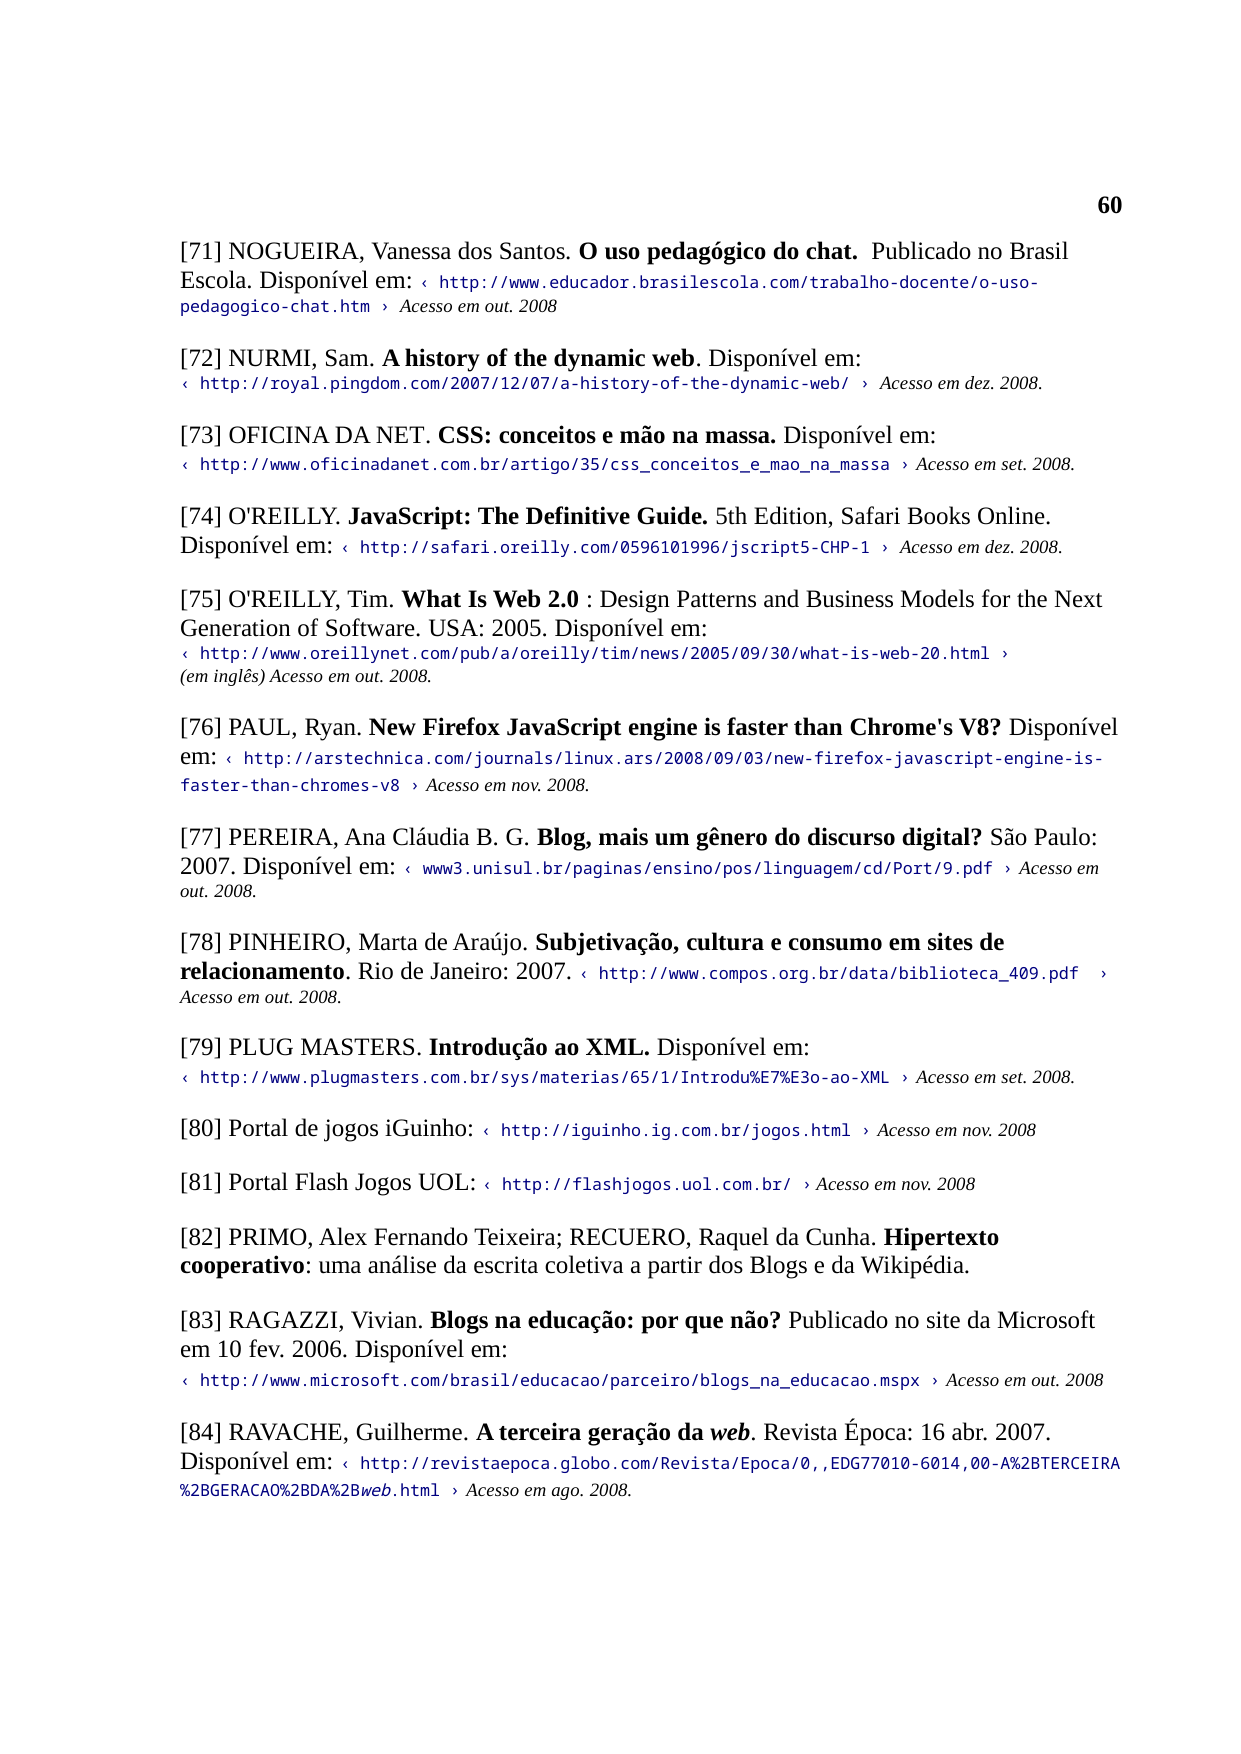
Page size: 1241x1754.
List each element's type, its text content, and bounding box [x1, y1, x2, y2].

text [74] O'REILLY. JavaScript: The Definitive Guide. 5th Edition, Safari Books Online. Disponível em: ‹ http://safari.oreilly.com/0596101996/jscript5-CHP-1 › Acesso em dez. 2008. [180, 501, 1122, 559]
text [81] Portal Flash Jogos UOL: ‹ http://flashjogos.uol.com.br/ › Acesso em nov. 2008 [180, 1167, 1122, 1196]
text [83] RAGAZZI, Vivian. Blogs na educação: por que não? Publicado no site da Microsoft em 10 fev. 2006. Disponível em: ‹ http://www.microsoft.com/brasil/educacao/parceiro/blogs_na_educacao.mspx › Acesso em out. 2008 [180, 1304, 1122, 1392]
text [75] O'REILLY, Tim. What Is Web 2.0 : Design Patterns and Business Models for the Next Generation of Software. USA: 2005. Disponível em: ‹ http://www.oreillynet.com/pub/a/oreilly/tim/news/2005/09/30/what-is-web-20.html › (em inglês) Acesso em out. 2008. [180, 584, 1122, 686]
text [84] Ravache, Guilherme. A terceira geração da web. Revista Época: 16 abr. 2007. Disponível em: ‹ http://revistaepoca.globo.com/Revista/Epoca/0,,EDG77010-6014,00-A%2BTERCEIRA%2BGERACAO%2BDA%2Bweb.html › Acesso em ago. 2008. [180, 1417, 1122, 1502]
text [79] Plug Masters. Introdução ao XML. Disponível em: ‹ http://www.plugmasters.com.br/sys/materias/65/1/Introdu%E7%E3o-ao-XML › Acesso em set. 2008. [180, 1032, 1122, 1088]
text [76] PAUL, Ryan. New Firefox JavaScript engine is faster than Chrome's V8? Disponível em: ‹ http://arstechnica.com/journals/linux.ars/2008/09/03/new-firefox-javascript-engine-is-faster-than-chromes-v8 › Acesso em nov. 2008. [180, 711, 1122, 797]
text [78] PINHEIRO, Marta de Araújo. Subjetivação, cultura e consumo em sites de relacionamento. Rio de Janeiro: 2007. ‹ http://www.compos.org.br/data/biblioteca_409.pdf › Acesso em out. 2008. [180, 927, 1122, 1007]
text [80] Portal de jogos iGuinho: ‹ http://iguinho.ig.com.br/jogos.html › Acesso em nov. 2008 [180, 1113, 1122, 1142]
text [77] PEREIRA, Ana Cláudia B. G. Blog, mais um gênero do discurso digital? São Paulo: 2007. Disponível em: ‹ www3.unisul.br/paginas/ensino/pos/linguagem/cd/Port/9.pdf › Acesso em out. 2008. [180, 822, 1122, 902]
text [72] NURMI, Sam. A history of the dynamic web. Disponível em: ‹ http://royal.pingdom.com/2007/12/07/a-history-of-the-dynamic-web/ › Acesso em dez. 2008. [180, 342, 1122, 394]
text [82] PRIMO, Alex Fernando Teixeira; RECUERO, Raquel da Cunha. Hipertexto cooperativo: uma análise da escrita coletiva a partir dos Blogs e da Wikipédia. [180, 1221, 1122, 1279]
text [73] Oficina da Net. CSS: conceitos e mão na massa. Disponível em: ‹ http://www.oficinadanet.com.br/artigo/35/css_conceitos_e_mao_na_massa › Acesso em set. 2008. [180, 419, 1122, 476]
text [71] NOGUEIRA, Vanessa dos Santos. O uso pedagógico do chat. Publicado no Brasil Escola. Disponível em: ‹ http://www.educador.brasilescola.com/trabalho-docente/o-uso-pedagogico-chat.htm › Acesso em out. 2008 [180, 236, 1122, 317]
